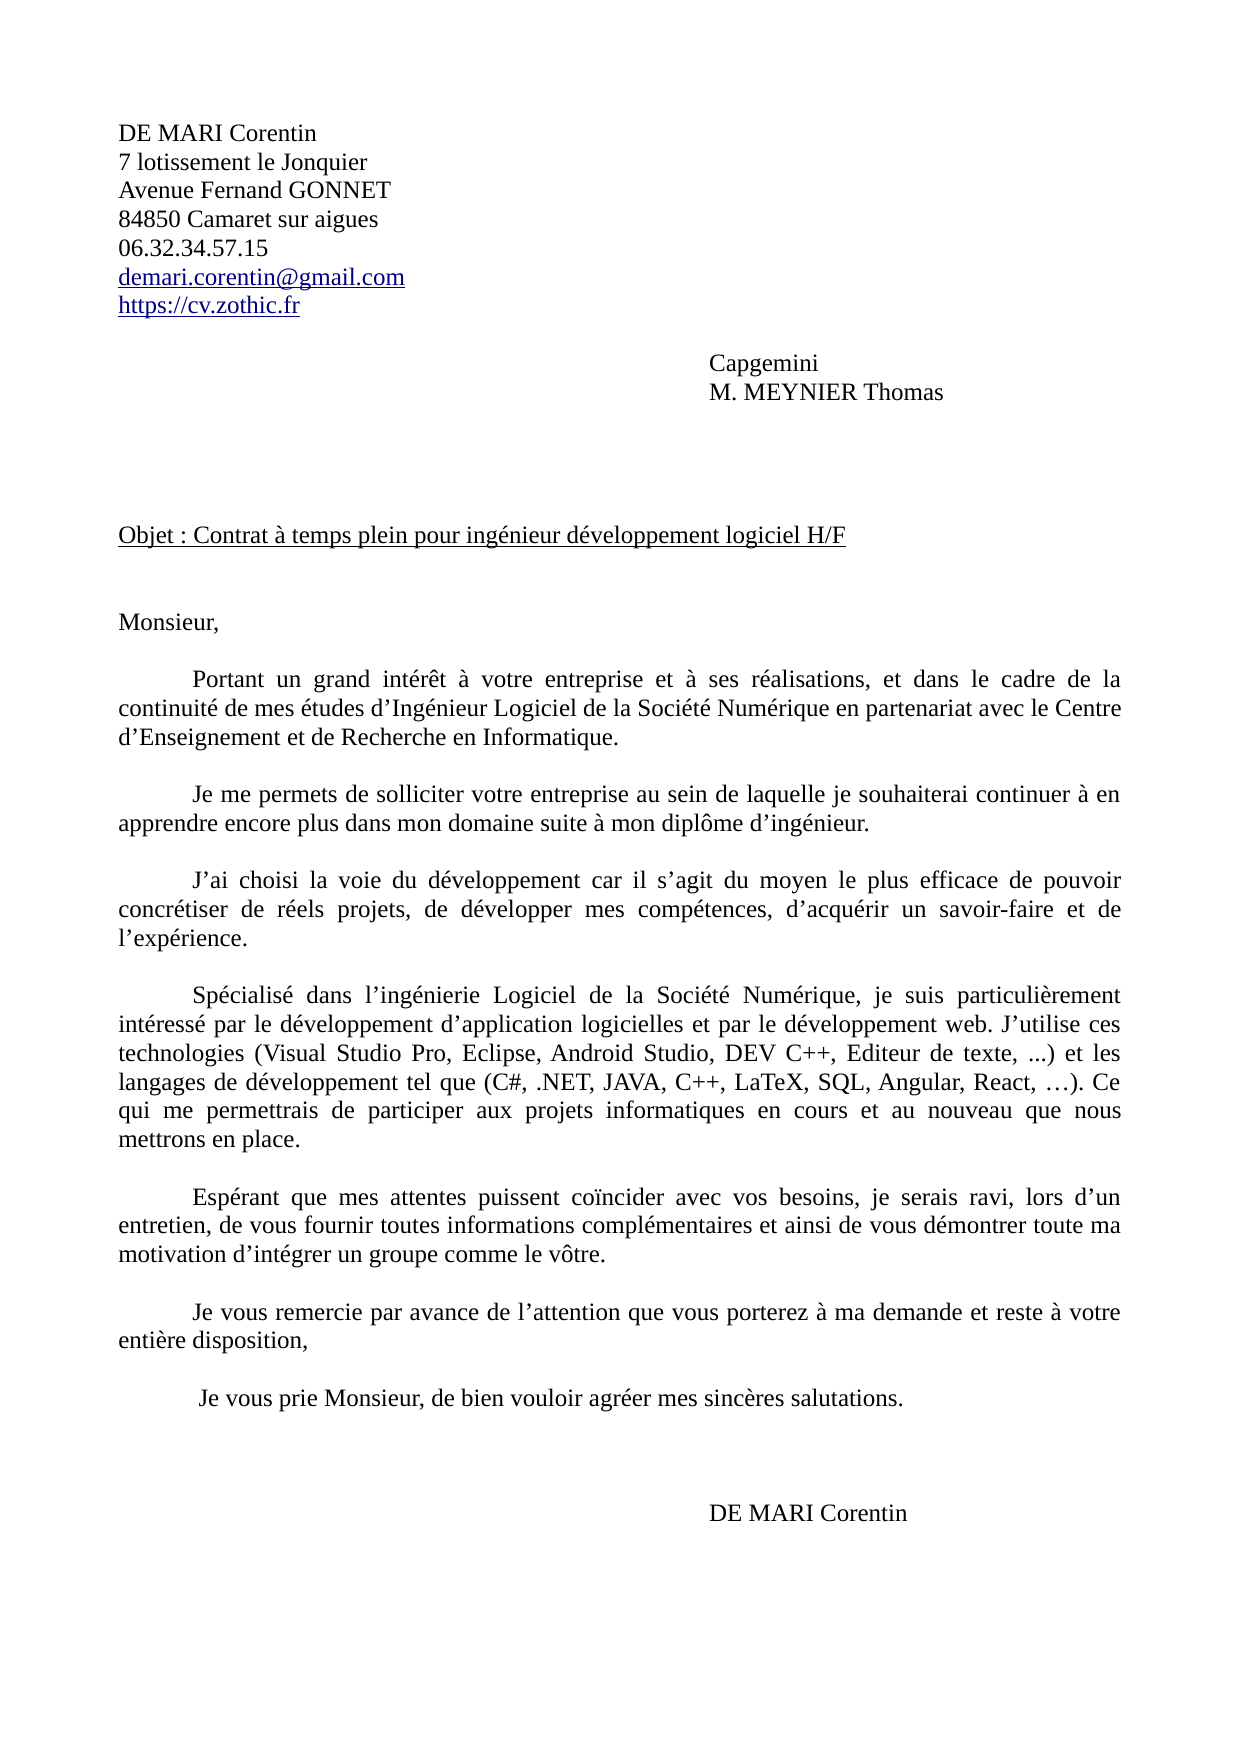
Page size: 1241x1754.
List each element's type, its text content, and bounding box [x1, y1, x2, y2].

text 84850 Camaret sur aigues [118, 204, 1122, 233]
text Monsieur, [118, 607, 1122, 636]
text Spécialisé dans l’ingénierie Logiciel de la Société Numérique, je suis particulièrement intéressé par le développement d’application logicielles et par le développement web. J’utilise ces technologies (Visual Studio Pro, Eclipse, Android Studio, DEV C++, Editeur de texte, ...) et les langages de développement tel que (C#, .NET, JAVA, C++, LaTeX, SQL, Angular, React, …). Ce qui me permettrais de participer aux projets informatiques en cours et au nouveau que nous mettrons en place. [118, 981, 1122, 1153]
text Avenue Fernand GONNET [118, 176, 1122, 204]
text Objet : Contrat à temps plein pour ingénieur développement logiciel H/F [118, 521, 1122, 549]
text Espérant que mes attentes puissent coïncider avec vos besoins, je serais ravi, lors d’un entretien, de vous fournir toutes informations complémentaires et ainsi de vous démontrer toute ma motivation d’intégrer un groupe comme le vôtre. [118, 1182, 1122, 1268]
text M. MEYNIER Thomas [118, 377, 1122, 406]
text demari.corentin@gmail.com [118, 262, 1122, 291]
text DE MARI Corentin [118, 1498, 1122, 1527]
text 06.32.34.57.15 [118, 233, 1122, 262]
text DE MARI Corentin [118, 118, 1122, 147]
text Capgemini [118, 348, 1122, 377]
text J’ai choisi la voie du développement car il s’agit du moyen le plus efficace de pouvoir concrétiser de réels projets, de développer mes compétences, d’acquérir un savoir-faire et de l’expérience. [118, 866, 1122, 952]
text 7 lotissement le Jonquier [118, 147, 1122, 176]
text Je vous prie Monsieur, de bien vouloir agréer mes sincères salutations. [118, 1383, 1122, 1412]
text Je me permets de solliciter votre entreprise au sein de laquelle je souhaiterai continuer à en apprendre encore plus dans mon domaine suite à mon diplôme d’ingénieur. [118, 779, 1122, 837]
text Portant un grand intérêt à votre entreprise et à ses réalisations, et dans le cadre de la continuité de mes études d’Ingénieur Logiciel de la Société Numérique en partenariat avec le Centre d’Enseignement et de Recherche en Informatique. [118, 664, 1122, 751]
text Je vous remercie par avance de l’attention que vous porterez à ma demande et reste à votre entière disposition, [118, 1297, 1122, 1354]
text https://cv.zothic.fr [118, 291, 1122, 319]
